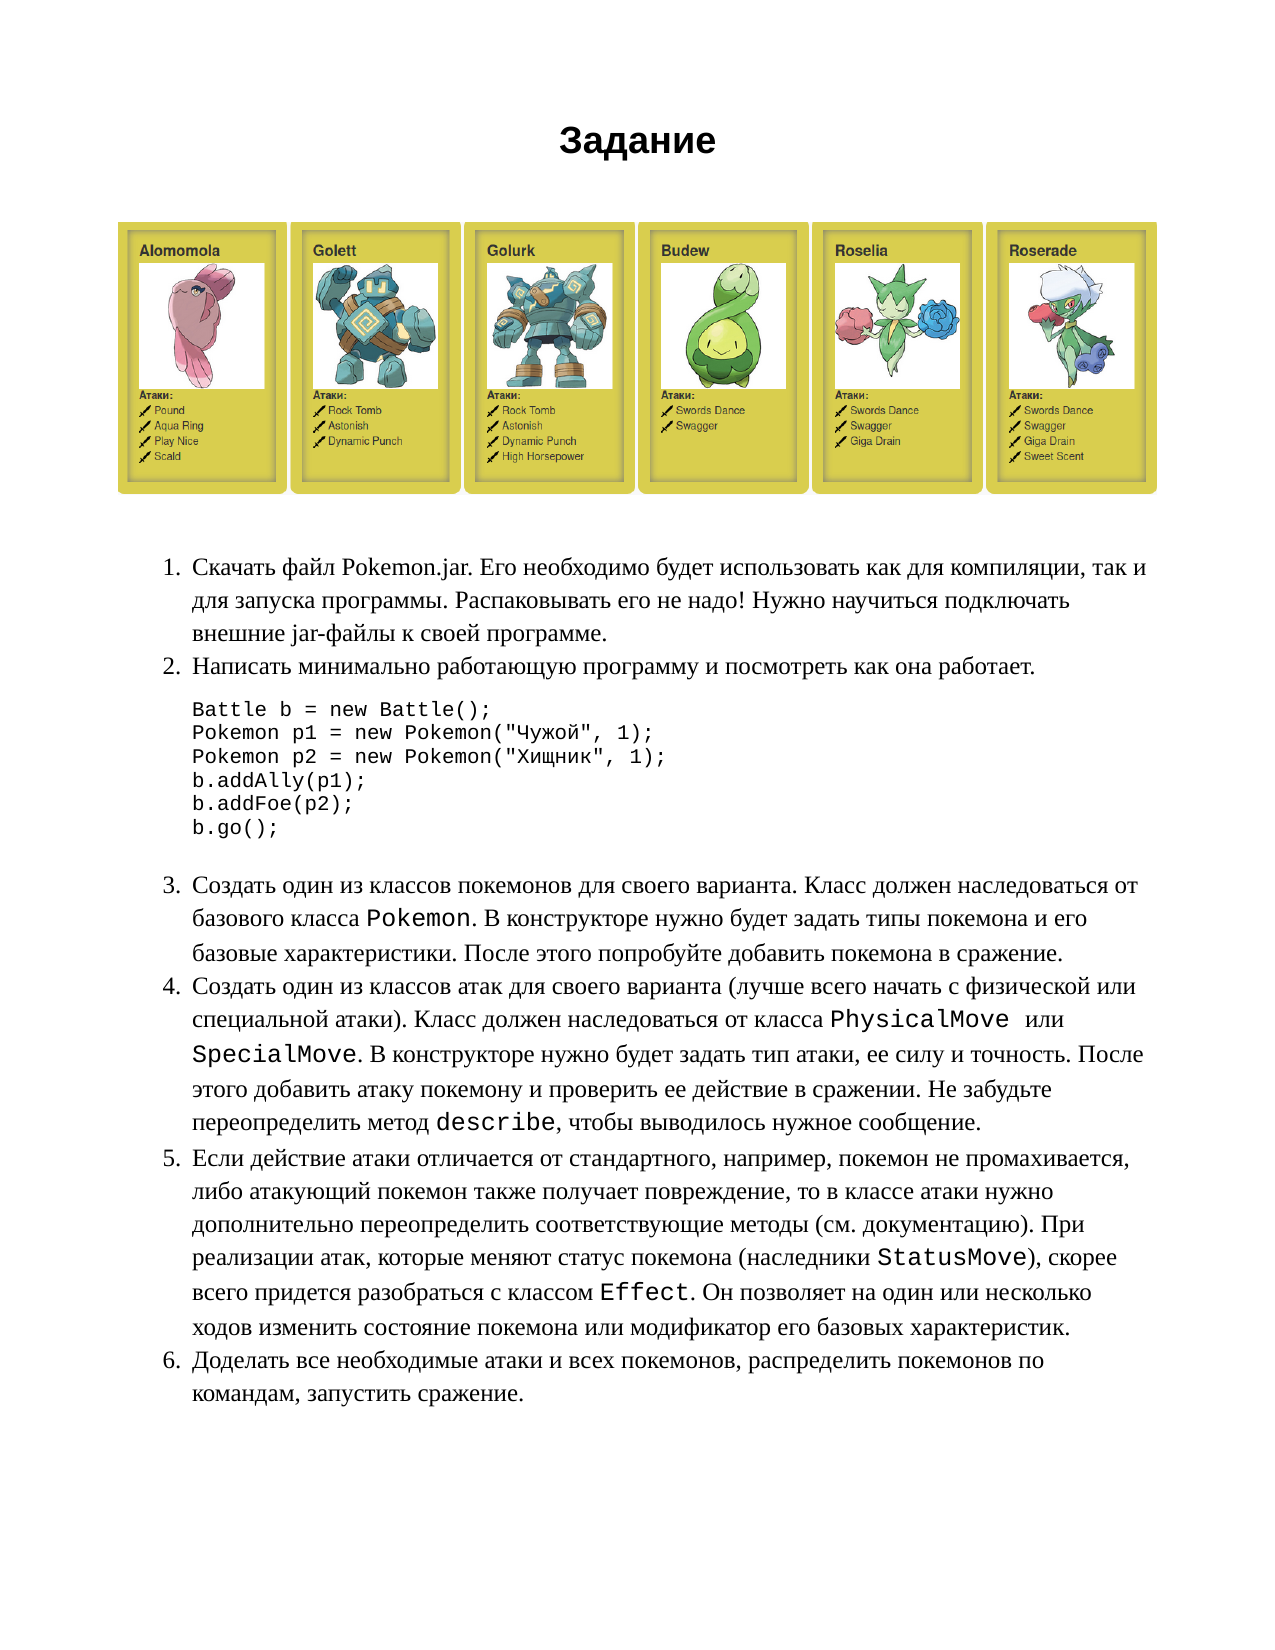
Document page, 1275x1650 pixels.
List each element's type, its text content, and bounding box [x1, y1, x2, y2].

list Написать минимально работающую программу и посмотреть как она работает. [162, 651, 1157, 680]
subtitle Задание [118, 118, 1157, 162]
picture [118, 222, 1157, 495]
list Создать один из классов атак для своего варианта (лучше всего начать с физической или специальной атаки). Класс должен наследоваться от класса PhysicalMove или SpecialMove. В конструкторе нужно будет задать тип атаки, ее силу и точность. После этого добавить атаку покемону и проверить ее действие в сражении. Не забудьте переопределить метод describe, чтобы выводилось нужное сообщение. [162, 971, 1157, 1138]
list Pokemon p1 = new Pokemon("Чужой", 1); [162, 722, 1157, 746]
list Battle b = new Battle(); [162, 699, 1157, 722]
list b.addAlly(p1); [162, 769, 1157, 793]
list b.go(); [162, 817, 1157, 841]
list Доделать все необходимые атаки и всех покемонов, распределить покемонов по командам, запустить сражение. [162, 1345, 1157, 1407]
list Скачать файл Pokemon.jar. Его необходимо будет использовать как для компиляции, так и для запуска программы. Распаковывать его не надо! Нужно научиться подключать внешние jar-файлы к своей программе. [162, 552, 1157, 647]
list Создать один из классов покемонов для своего варианта. Класс должен наследоваться от базового класса Pokemon. В конструкторе нужно будет задать типы покемона и его базовые характеристики. После этого попробуйте добавить покемона в сражение. [162, 870, 1157, 967]
list Если действие атаки отличается от стандартного, например, покемон не промахивается, либо атакующий покемон также получает повреждение, то в классе атаки нужно дополнительно переопределить соответствующие методы (см. документацию). При реализации атак, которые меняют статус покемона (наследники StatusMove), скорее всего придется разобраться с классом Effect. Он позволяет на один или несколько ходов изменить состояние покемона или модификатор его базовых характеристик. [162, 1143, 1157, 1341]
list b.addFoe(p2); [162, 793, 1157, 817]
list Pokemon p2 = new Pokemon("Хищник", 1); [162, 746, 1157, 769]
